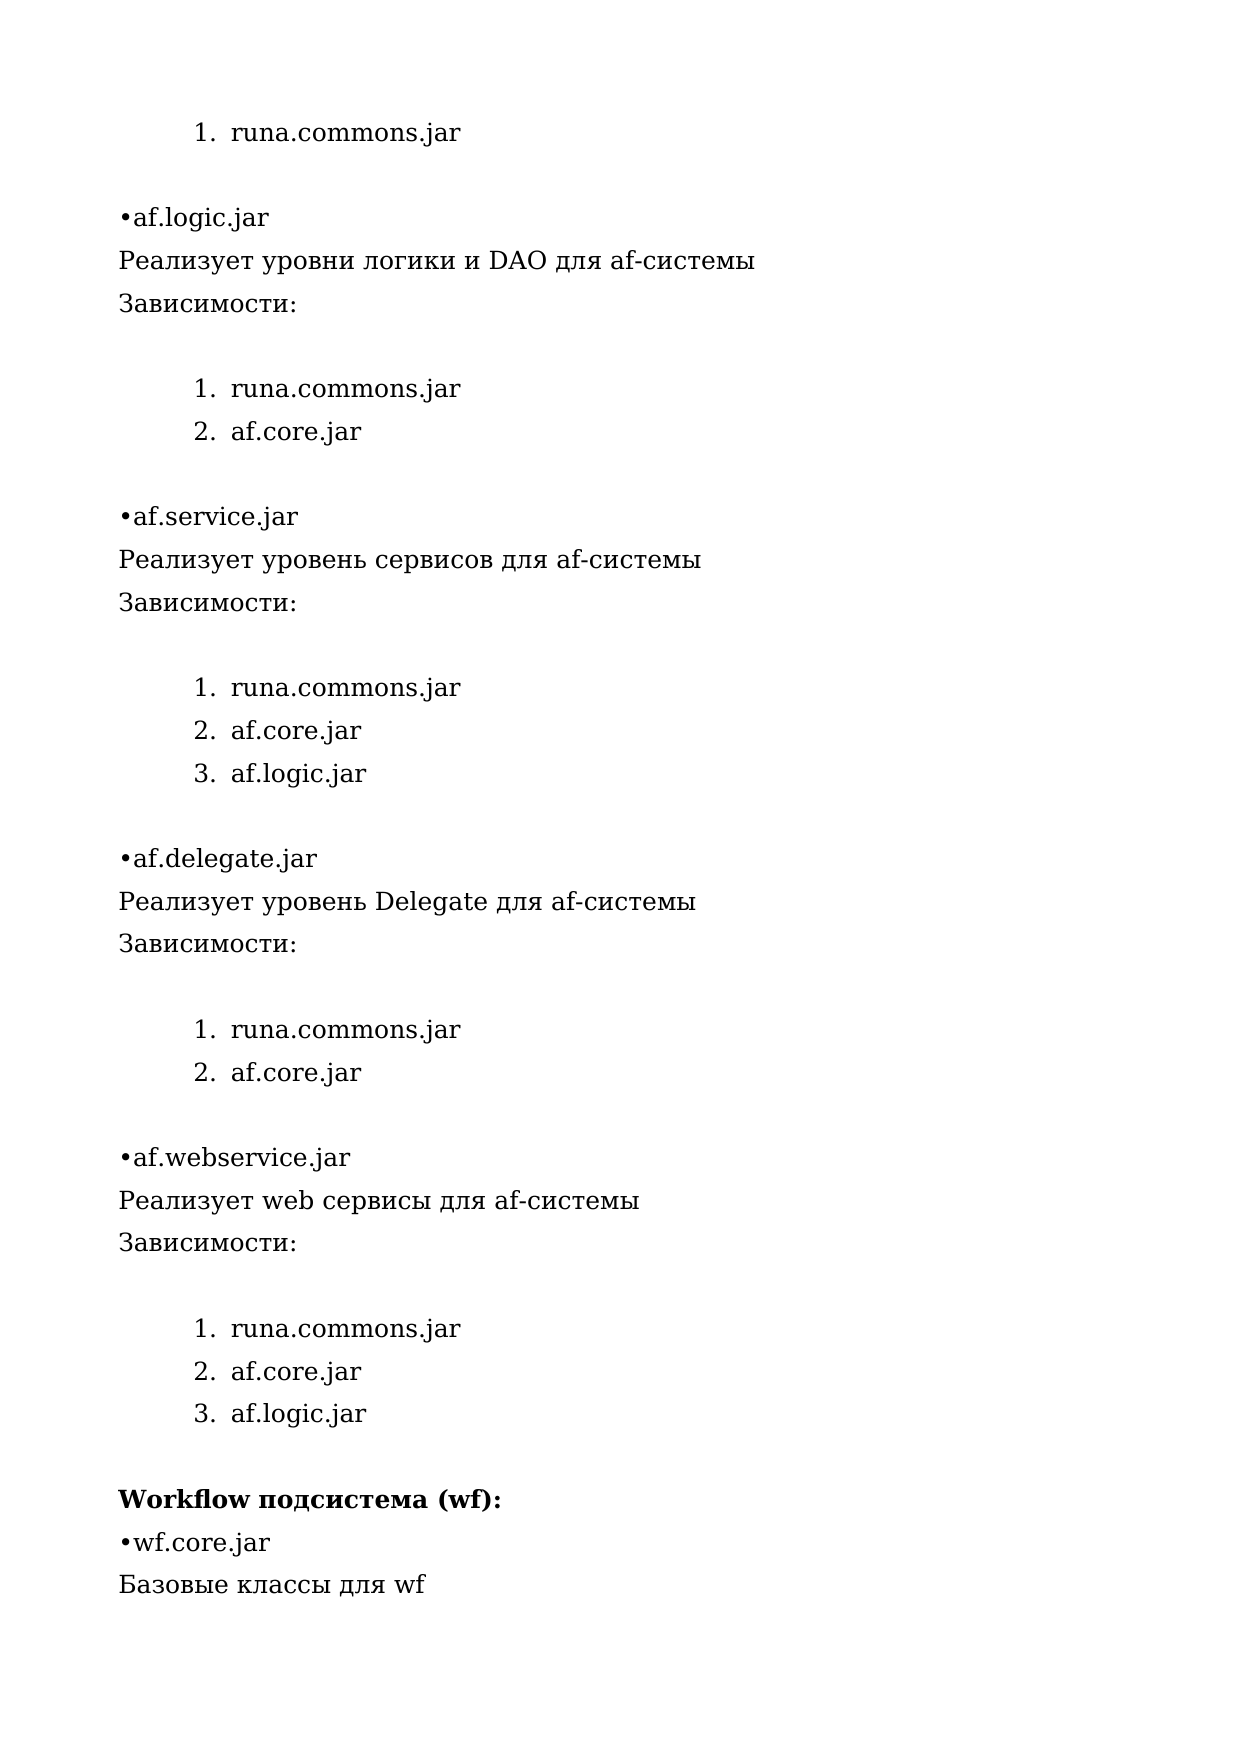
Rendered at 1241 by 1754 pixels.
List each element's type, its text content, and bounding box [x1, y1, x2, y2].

list af.webservice.jar [118, 1143, 1122, 1172]
list af.logic.jar [193, 1399, 1122, 1428]
list runa.commons.jar [193, 673, 1122, 702]
text Реализует уровень сервисов для af-системы [118, 545, 1122, 574]
list af.logic.jar [193, 759, 1122, 788]
list runa.commons.jar [193, 1314, 1122, 1343]
list af.core.jar [193, 1357, 1122, 1386]
text Реализует web сервисы для af-системы [118, 1186, 1122, 1215]
text Реализует уровень Delegate для af-системы [118, 887, 1122, 916]
list af.logic.jar [118, 203, 1122, 233]
text Зависимости: [118, 289, 1122, 318]
list af.delegate.jar [118, 844, 1122, 873]
text Зависимости: [118, 929, 1122, 959]
text Зависимости: [118, 1228, 1122, 1258]
list af.service.jar [118, 502, 1122, 532]
text Workflow подсистема (wf): [118, 1485, 1122, 1514]
list af.core.jar [193, 716, 1122, 745]
text Зависимости: [118, 588, 1122, 617]
list runa.commons.jar [193, 1015, 1122, 1044]
text Базовые классы для wf [118, 1570, 1122, 1599]
list runa.commons.jar [193, 374, 1122, 403]
text Реализует уровни логики и DAO для af-системы [118, 246, 1122, 275]
list af.core.jar [193, 1058, 1122, 1087]
list af.core.jar [193, 417, 1122, 446]
list runa.commons.jar [193, 118, 1122, 147]
list wf.core.jar [118, 1528, 1122, 1557]
